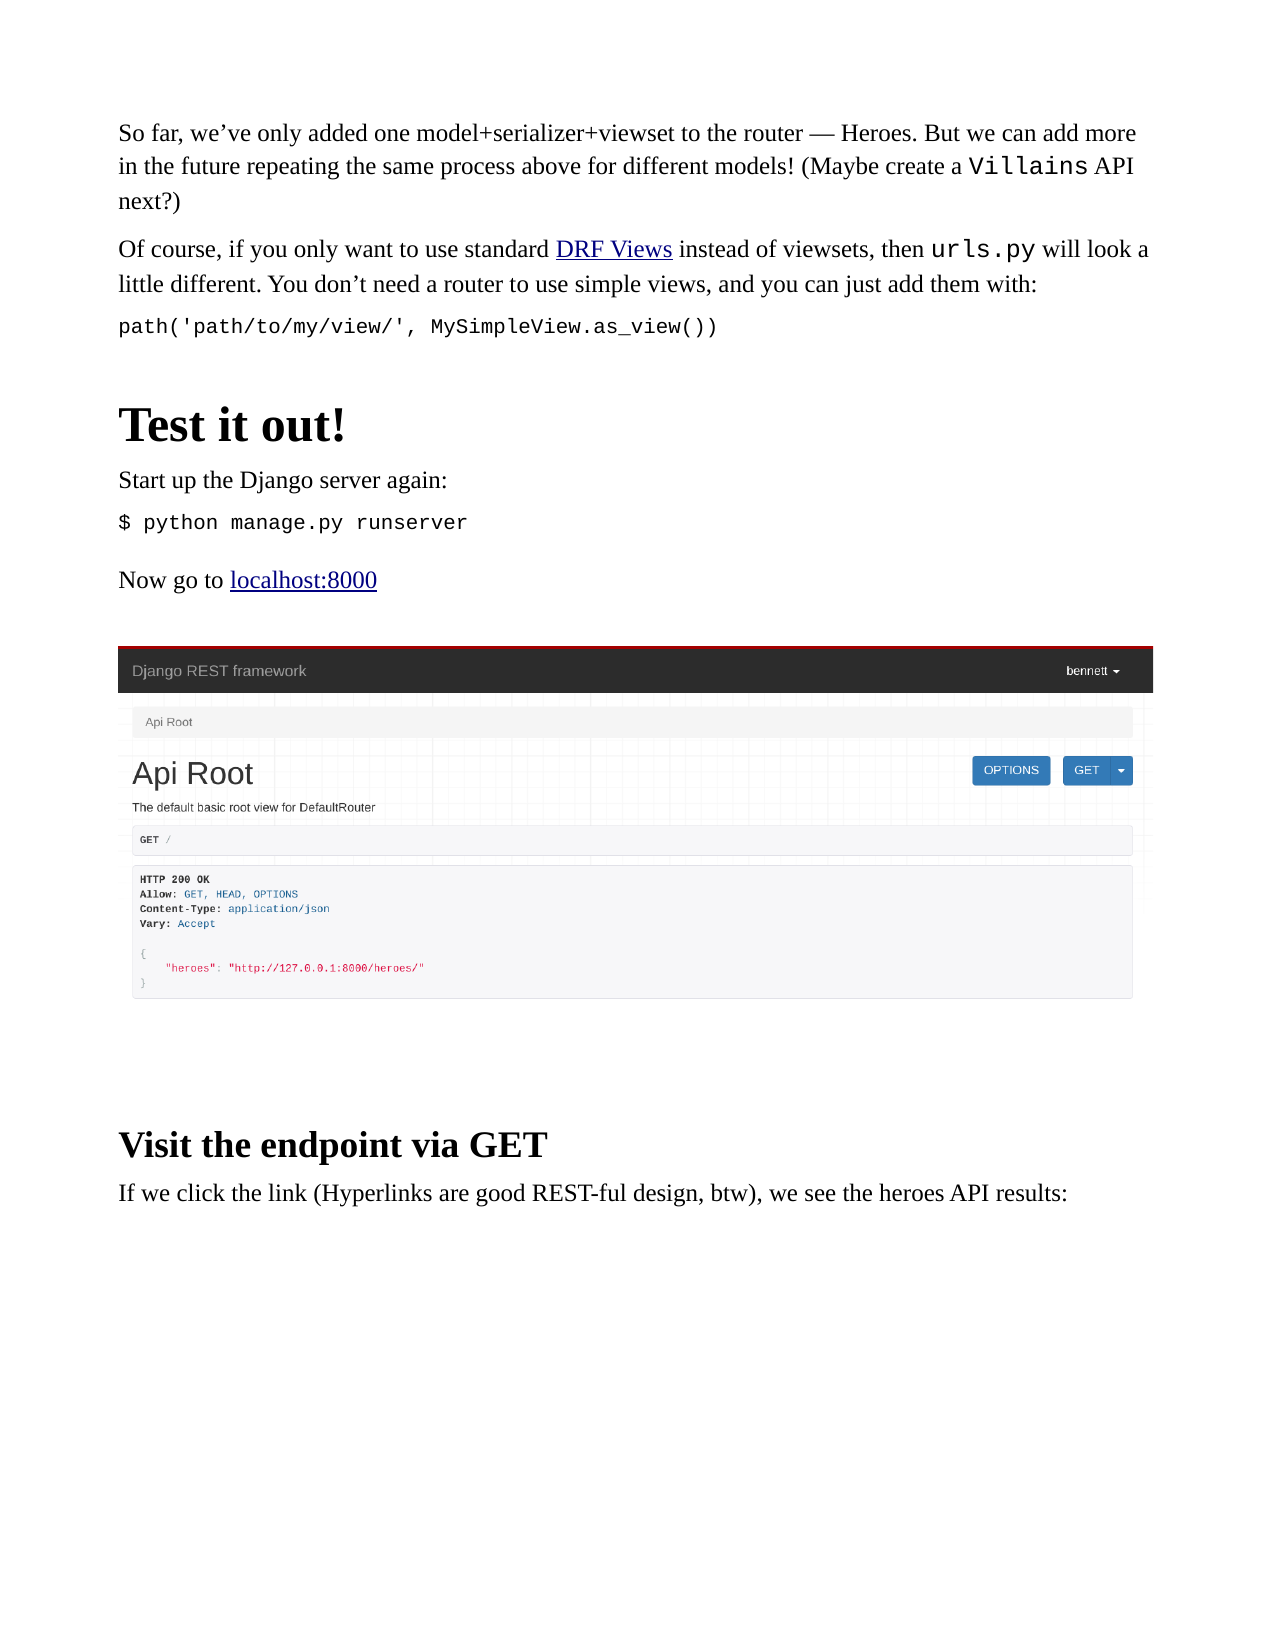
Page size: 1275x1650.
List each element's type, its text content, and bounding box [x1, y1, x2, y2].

picture [118, 646, 1154, 1083]
text So far, we’ve only added one model+serializer+viewset to the router — Heroes. But we can add more in the future repeating the same process above for different models! (Maybe create a Villains API next?) [118, 118, 1157, 215]
text $ python manage.py runserver [118, 512, 1157, 536]
text Of course, if you only want to use standard DRF Views instead of viewsets, then urls.py will look a little different. You don’t need a router to use simple views, and you can just add them with: [118, 234, 1157, 298]
subtitle Visit the endpoint via GET [118, 1122, 1157, 1165]
text If we click the link (Hyperlinks are good REST-ful design, btw), we see the heroes API results: [118, 1178, 1157, 1207]
text Now go to localhost:8000 [118, 565, 1157, 594]
subtitle Test it out! [118, 395, 1157, 452]
text Start up the Django server again: [118, 465, 1157, 493]
text path('path/to/my/view/', MySimpleView.as_view()) [118, 317, 1157, 340]
